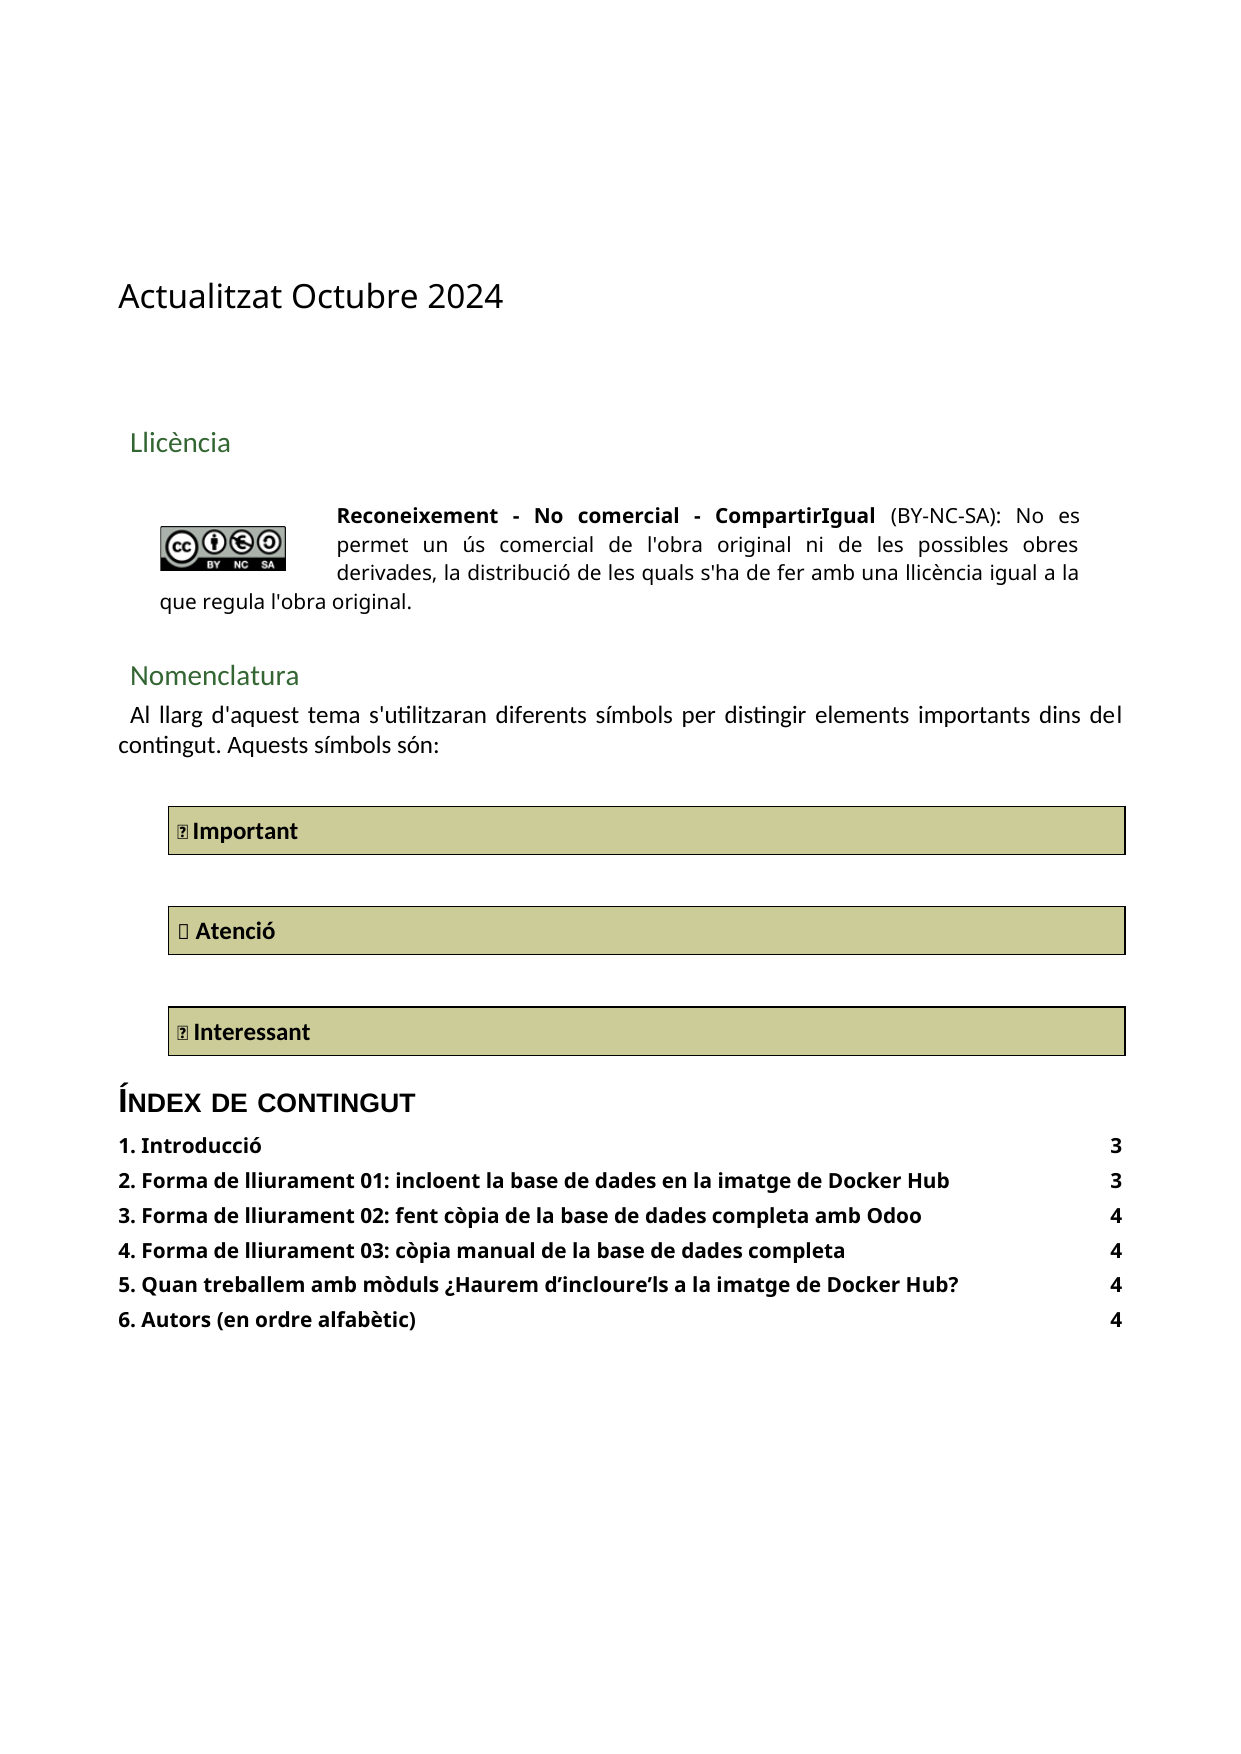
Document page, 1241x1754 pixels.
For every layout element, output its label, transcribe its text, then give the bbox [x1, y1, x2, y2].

text Reconeixement - No comercial - CompartirIgual (BY-NC-SA): No es permet un ús comercial de l'obra original ni de les possibles obres derivades, la distribució de les quals s'ha de fer amb una llicència igual a la que regula l'obra original. [159, 502, 1080, 615]
text 2. Forma de lliurament 01: incloent la base de dades en la imatge de Docker Hub 3 [118, 1166, 1122, 1195]
text ❕ Atenció [169, 907, 1124, 954]
text 4. Forma de lliurament 03: còpia manual de la base de dades completa 4 [118, 1236, 1122, 1264]
text Llicència [118, 424, 1122, 460]
text Índex de contingut [118, 1081, 1122, 1119]
text 📖 Important [169, 807, 1124, 854]
picture [160, 526, 286, 571]
text 💬 Interessant [169, 1008, 1124, 1055]
text Actualitzat Octubre 2024 [118, 273, 1122, 319]
text Nomenclatura [118, 657, 1122, 692]
text Al llarg d'aquest tema s'utilitzaran diferents símbols per distingir elements importants dins del contingut. Aquests símbols són: [118, 699, 1122, 760]
text 1. Introducció 3 [118, 1132, 1122, 1160]
text 3. Forma de lliurament 02: fent còpia de la base de dades completa amb Odoo 4 [118, 1201, 1122, 1229]
text 5. Quan treballem amb mòduls ¿Haurem d’incloure’ls a la imatge de Docker Hub? 4 [118, 1270, 1122, 1299]
text 6. Autors (en ordre alfabètic) 4 [118, 1305, 1122, 1333]
